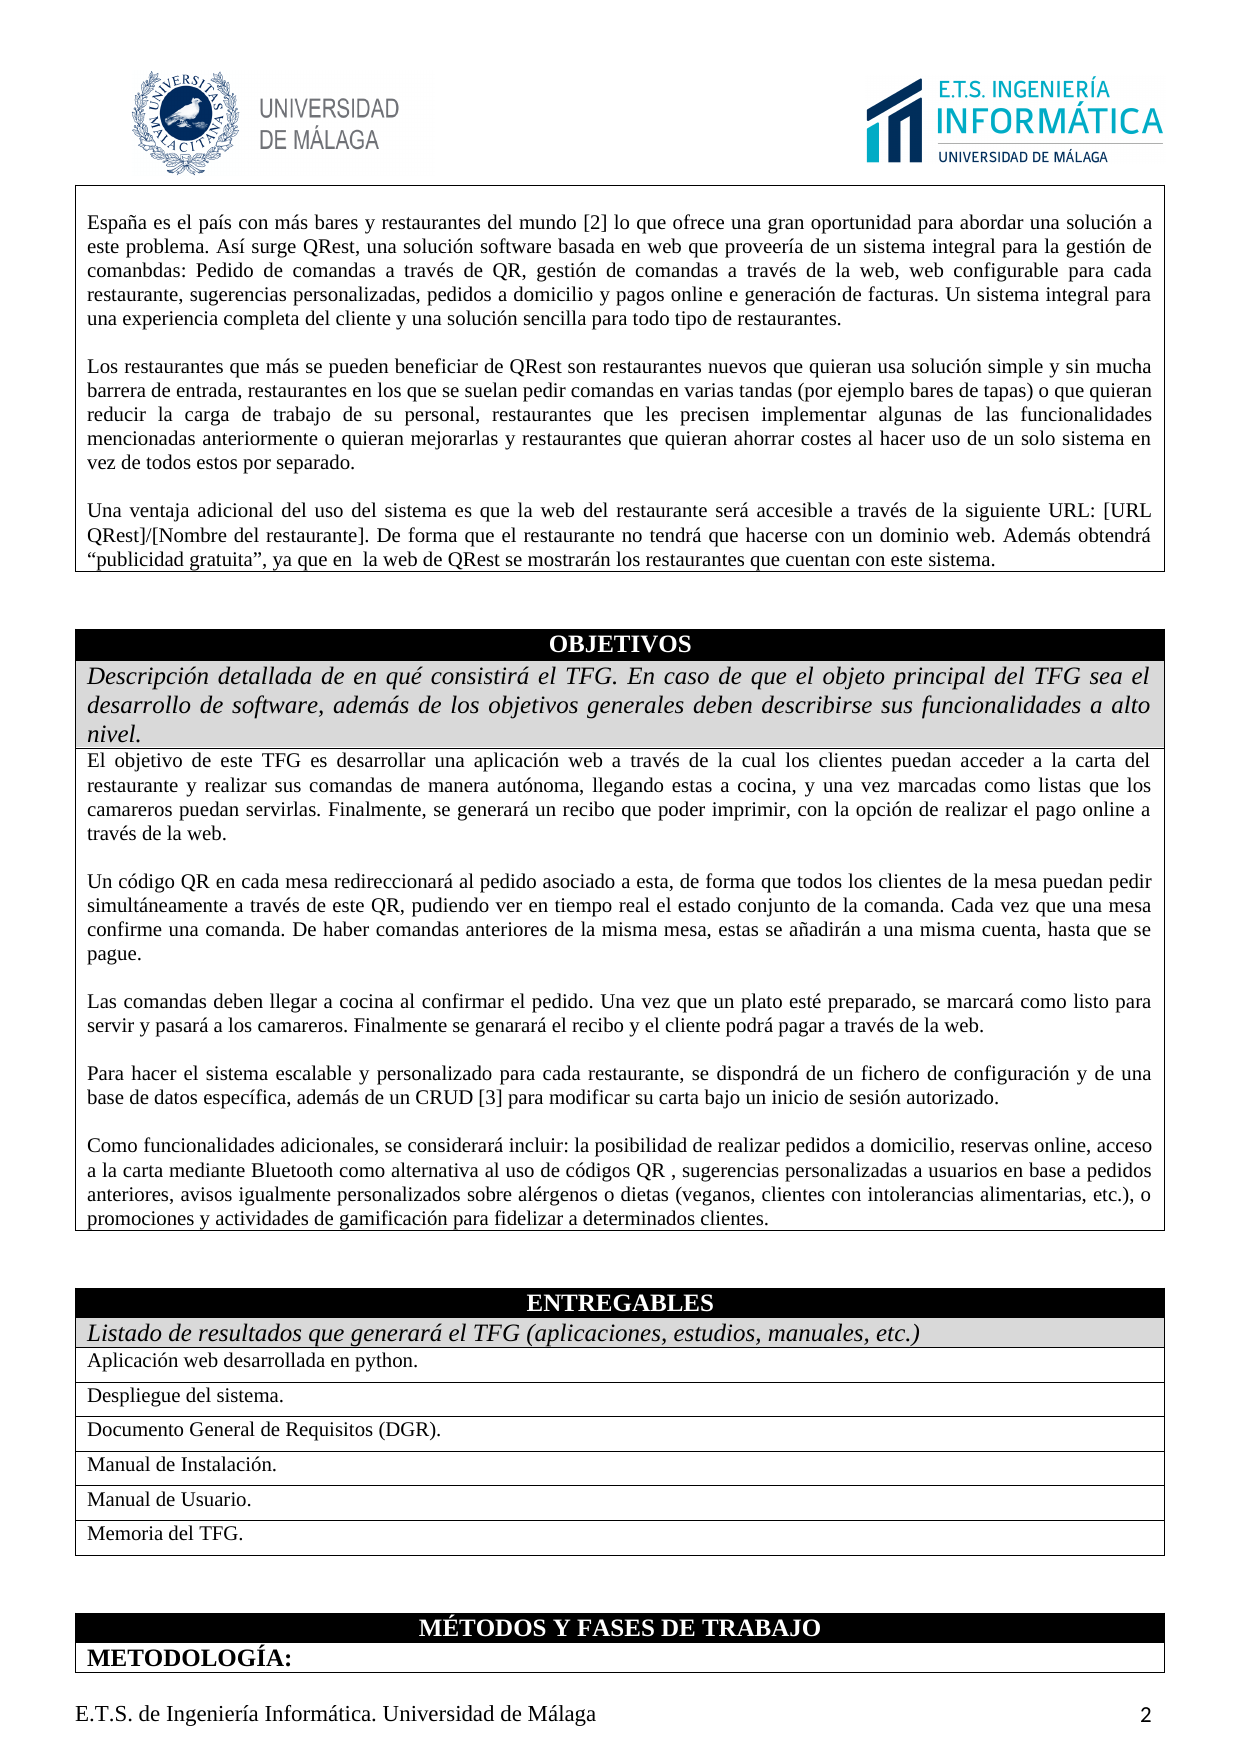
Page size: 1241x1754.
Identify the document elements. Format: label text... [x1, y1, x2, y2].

table_header OBJETIVOS [76, 630, 1164, 660]
table_cell METODOLOGÍA: [76, 1643, 1164, 1672]
table_header MÉTODOS Y FASES DE TRABAJO [76, 1614, 1164, 1642]
picture [131, 70, 436, 176]
table_cell Listado de resultados que generará el TFG (aplicaciones, estudios, manuales, etc.) [76, 1318, 1164, 1347]
table_cell España es el país con más bares y restaurantes del mundo [2] lo que ofrece una gran oportunidad para abordar una solución a este problema. Así surge QRest, una solución software basada en web que proveería de un sistema integral para la gestión de comanbdas: Pedido de comandas a través de QR, gestión de comandas a través de la web, web configurable para cada restaurante, sugerencias personalizadas, pedidos a domicilio y pagos online e generación de facturas. Un sistema integral para una experiencia completa del cliente y una solución sencilla para todo tipo de restaurantes. Los restaurantes que más se pueden beneficiar de QRest son restaurantes nuevos que quieran usa solución simple y sin mucha barrera de entrada, restaurantes en los que se suelan pedir comandas en varias tandas (por ejemplo bares de tapas) o que quieran reducir la carga de trabajo de su personal, restaurantes que les precisen implementar algunas de las funcionalidades mencionadas anteriormente o quieran mejorarlas y restaurantes que quieran ahorrar costes al hacer uso de un solo sistema en vez de todos estos por separado. Una ventaja adicional del uso del sistema es que la web del restaurante será accesible a través de la siguiente URL: [URL QRest]/[Nombre del restaurante]. De forma que el restaurante no tendrá que hacerse con un dominio web. Además obtendrá “publicidad gratuita”, ya que en la web de QRest se mostrarán los restaurantes que cuentan con este sistema. [76, 186, 1164, 571]
picture [864, 75, 1167, 164]
table_cell Despliegue del sistema. [76, 1383, 1164, 1416]
table_cell Memoria del TFG. [76, 1521, 1164, 1554]
table_cell El objetivo de este TFG es desarrollar una aplicación web a través de la cual los clientes puedan acceder a la carta del restaurante y realizar sus comandas de manera autónoma, llegando estas a cocina, y una vez marcadas como listas que los camareros puedan servirlas. Finalmente, se generará un recibo que poder imprimir, con la opción de realizar el pago online a través de la web. Un código QR en cada mesa redireccionará al pedido asociado a esta, de forma que todos los clientes de la mesa puedan pedir simultáneamente a través de este QR, pudiendo ver en tiempo real el estado conjunto de la comanda. Cada vez que una mesa confirme una comanda. De haber comandas anteriores de la misma mesa, estas se añadirán a una misma cuenta, hasta que se pague. Las comandas deben llegar a cocina al confirmar el pedido. Una vez que un plato esté preparado, se marcará como listo para servir y pasará a los camareros. Finalmente se genarará el recibo y el cliente podrá pagar a través de la web. Para hacer el sistema escalable y personalizado para cada restaurante, se dispondrá de un fichero de configuración y de una base de datos específica, además de un CRUD [3] para modificar su carta bajo un inicio de sesión autorizado. Como funcionalidades adicionales, se considerará incluir: la posibilidad de realizar pedidos a domicilio, reservas online, acceso a la carta mediante Bluetooth como alternativa al uso de códigos QR , sugerencias personalizadas a usuarios en base a pedidos anteriores, avisos igualmente personalizados sobre alérgenos o dietas (veganos, clientes con intolerancias alimentarias, etc.), o promociones y actividades de gamificación para fidelizar a determinados clientes. [76, 749, 1164, 1230]
table_cell Manual de Usuario. [76, 1486, 1164, 1520]
table_cell Aplicación web desarrollada en python. [76, 1348, 1164, 1382]
table_cell Manual de Instalación. [76, 1452, 1164, 1485]
table_cell Descripción detallada de en qué consistirá el TFG. En caso de que el objeto principal del TFG sea el desarrollo de software, además de los objetivos generales deben describirse sus funcionalidades a alto nivel. [76, 661, 1164, 747]
table_cell Documento General de Requisitos (DGR). [76, 1417, 1164, 1451]
table_header ENTREGABLES [76, 1289, 1164, 1317]
